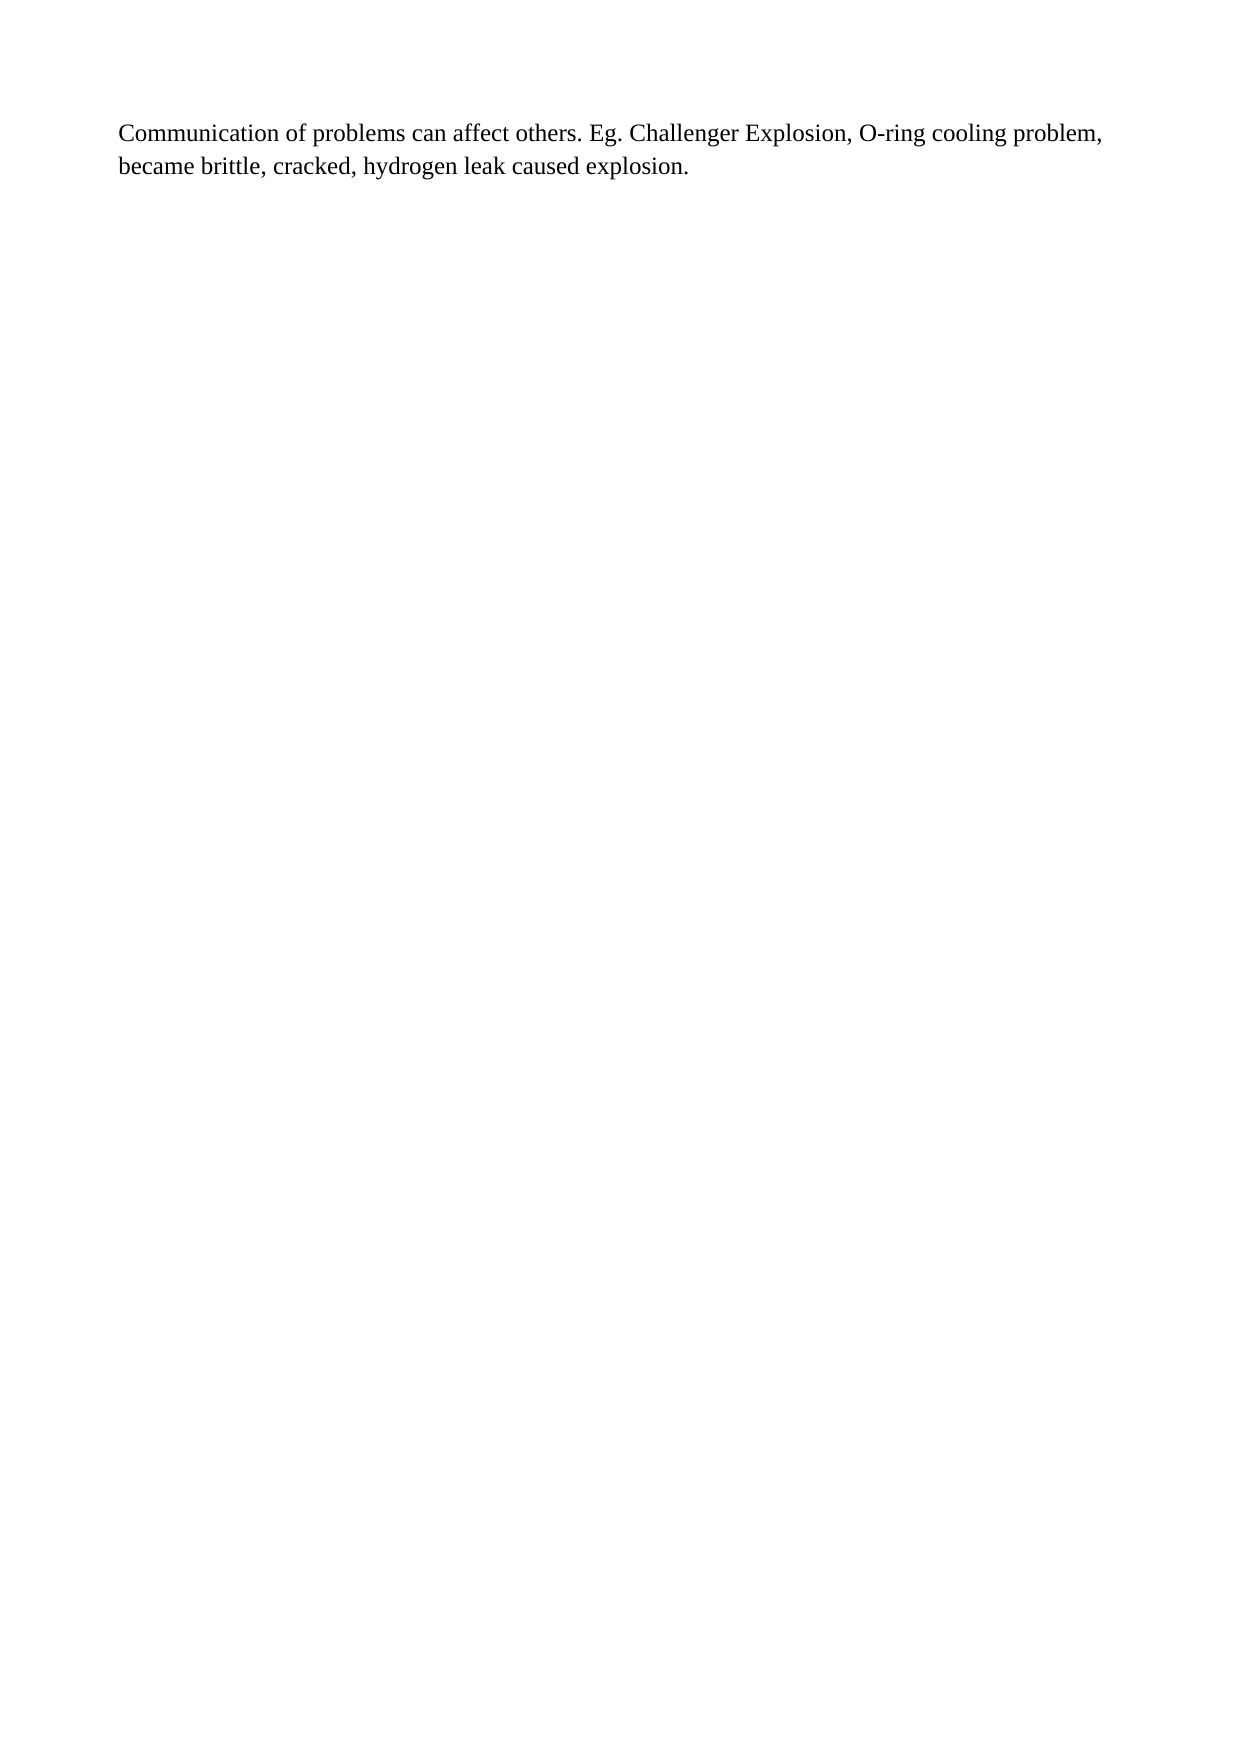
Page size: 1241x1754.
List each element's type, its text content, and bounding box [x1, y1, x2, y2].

text Communication of problems can affect others. Eg. Challenger Explosion, O-ring cooling problem, became brittle, cracked, hydrogen leak caused explosion. [118, 118, 1122, 180]
